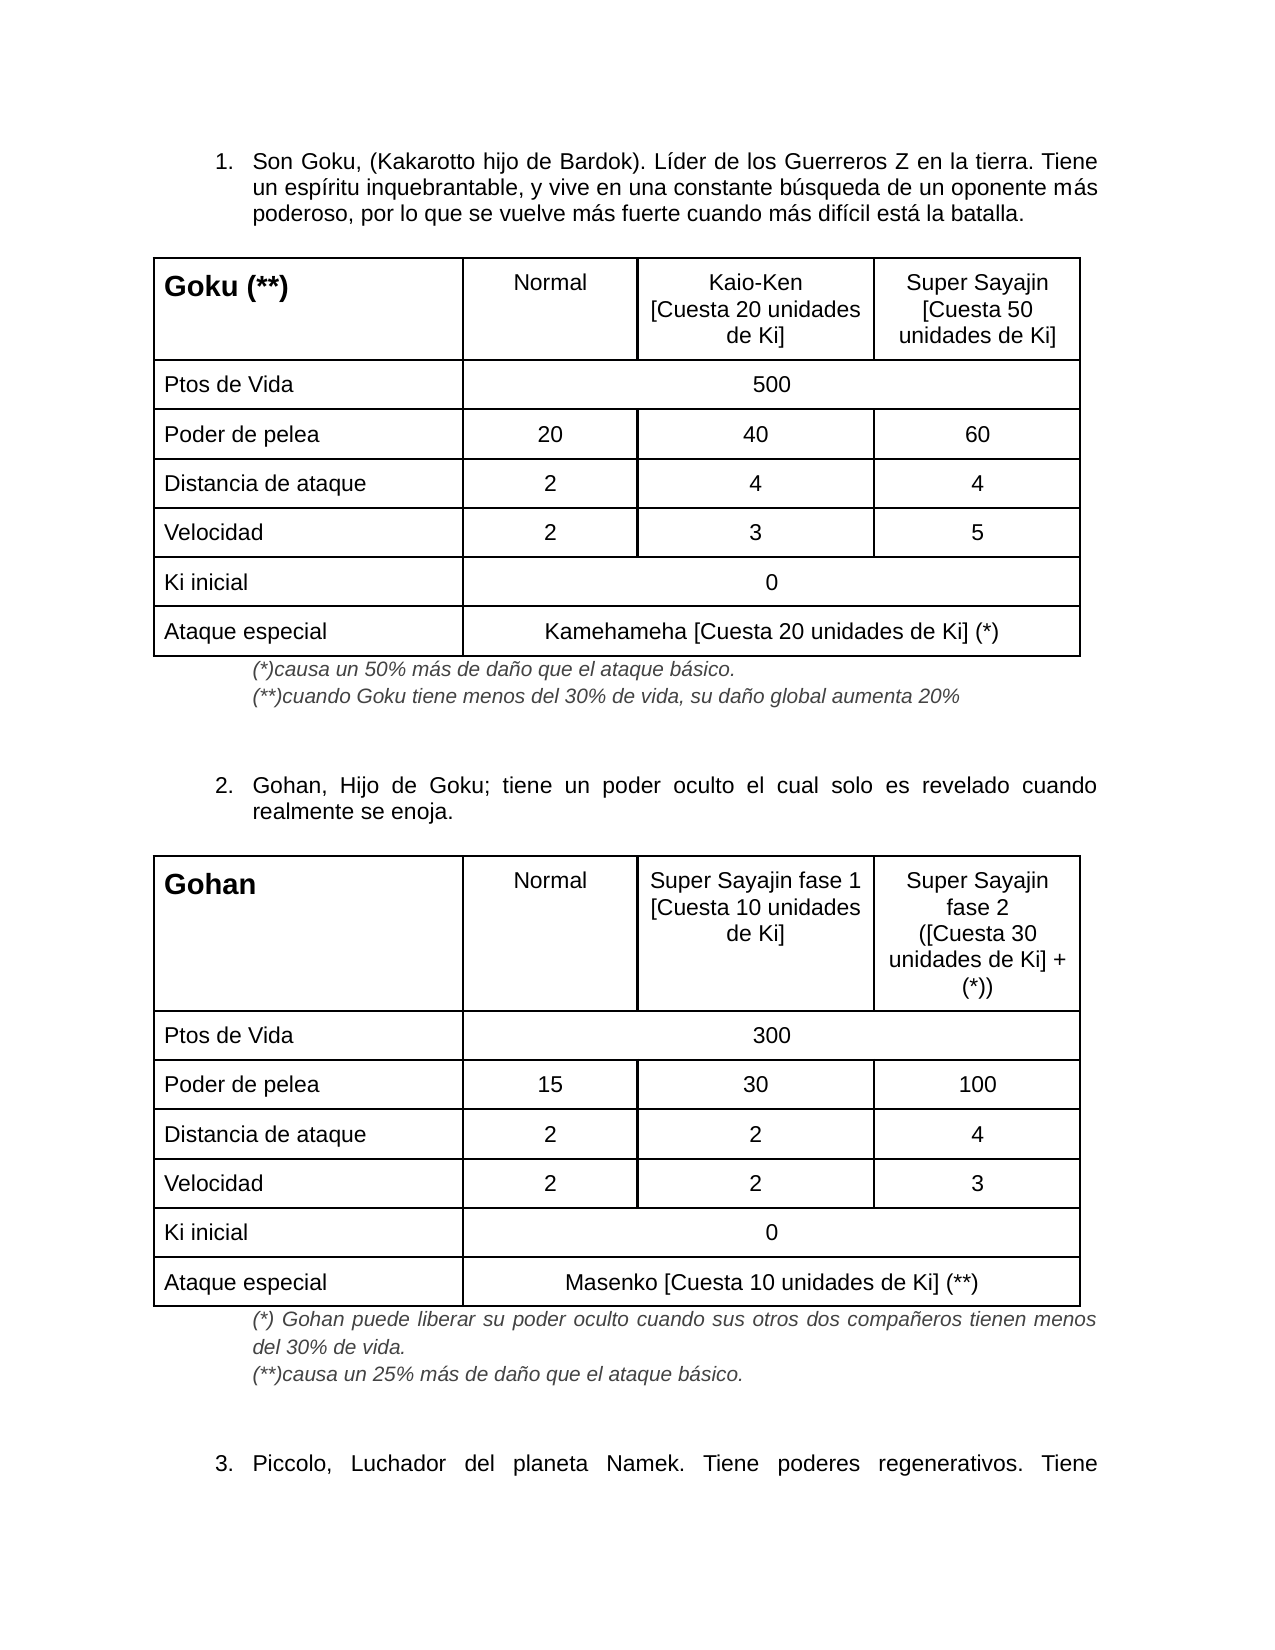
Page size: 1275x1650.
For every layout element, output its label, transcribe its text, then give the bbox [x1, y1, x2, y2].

list Son Goku, (Kakarotto hijo de Bardok). Líder de los Guerreros Z en la tierra. Tiene un espíritu inquebrantable, y vive en una constante búsqueda de un oponente más poderoso, por lo que se vuelve más fuerte cuando más difícil está la batalla. [215, 148, 1098, 227]
table_cell 300 [464, 1012, 1079, 1059]
table_cell 4 [875, 460, 1079, 507]
table_cell Velocidad [155, 1160, 462, 1207]
table_cell Masenko [Cuesta 10 unidades de Ki] (**) [464, 1258, 1079, 1305]
table_header Normal [464, 857, 636, 1009]
table_cell Ataque especial [155, 1258, 462, 1305]
table_cell 40 [639, 410, 873, 457]
table_cell Ki inicial [155, 1209, 462, 1256]
table_cell 2 [464, 509, 636, 556]
table_cell 0 [464, 558, 1079, 605]
table_cell 2 [464, 1110, 636, 1157]
table_cell 2 [639, 1160, 873, 1207]
text (**)causa un 25% más de daño que el ataque básico. [252, 1362, 1098, 1386]
table_header Gohan [155, 857, 462, 1009]
table_cell 5 [875, 509, 1079, 556]
table_cell Poder de pelea [155, 1061, 462, 1108]
table_header Super Sayajin fase 2 ([Cuesta 30 unidades de Ki] + (*)) [875, 857, 1079, 1009]
table_header Goku (**) [155, 259, 462, 359]
table_cell 2 [639, 1110, 873, 1157]
table_cell Distancia de ataque [155, 1110, 462, 1157]
table_cell Distancia de ataque [155, 460, 462, 507]
table_header Super Sayajin fase 1 [Cuesta 10 unidades de Ki] [639, 857, 873, 1009]
table_cell 0 [464, 1209, 1079, 1256]
table_header Normal [464, 259, 636, 359]
table_cell Poder de pelea [155, 410, 462, 457]
table_header Super Sayajin [Cuesta 50 unidades de Ki] [875, 259, 1079, 359]
table_cell 2 [464, 460, 636, 507]
table_cell 4 [639, 460, 873, 507]
text (*)causa un 50% más de daño que el ataque básico. [252, 657, 1098, 681]
table_cell Ptos de Vida [155, 361, 462, 408]
table_cell 20 [464, 410, 636, 457]
table_cell 15 [464, 1061, 636, 1108]
table_cell Kamehameha [Cuesta 20 unidades de Ki] (*) [464, 607, 1079, 654]
table_header Kaio-Ken [Cuesta 20 unidades de Ki] [639, 259, 873, 359]
table_cell 4 [875, 1110, 1079, 1157]
table_cell Ptos de Vida [155, 1012, 462, 1059]
table_cell 3 [875, 1160, 1079, 1207]
text (**)cuando Goku tiene menos del 30% de vida, su daño global aumenta 20% [252, 684, 1098, 708]
table_cell 60 [875, 410, 1079, 457]
table_cell Velocidad [155, 509, 462, 556]
table_cell Ataque especial [155, 607, 462, 654]
list Gohan, Hijo de Goku; tiene un poder oculto el cual solo es revelado cuando realmente se enoja. [215, 772, 1098, 825]
table_cell 2 [464, 1160, 636, 1207]
text (*) Gohan puede liberar su poder oculto cuando sus otros dos compañeros tienen menos del 30% de vida. [252, 1307, 1098, 1359]
table_cell 500 [464, 361, 1079, 408]
table_cell Ki inicial [155, 558, 462, 605]
table_cell 3 [639, 509, 873, 556]
table_cell 100 [875, 1061, 1079, 1108]
list Piccolo, Luchador del planeta Namek. Tiene poderes regenerativos. Tiene [215, 1450, 1098, 1477]
table_cell 30 [639, 1061, 873, 1108]
